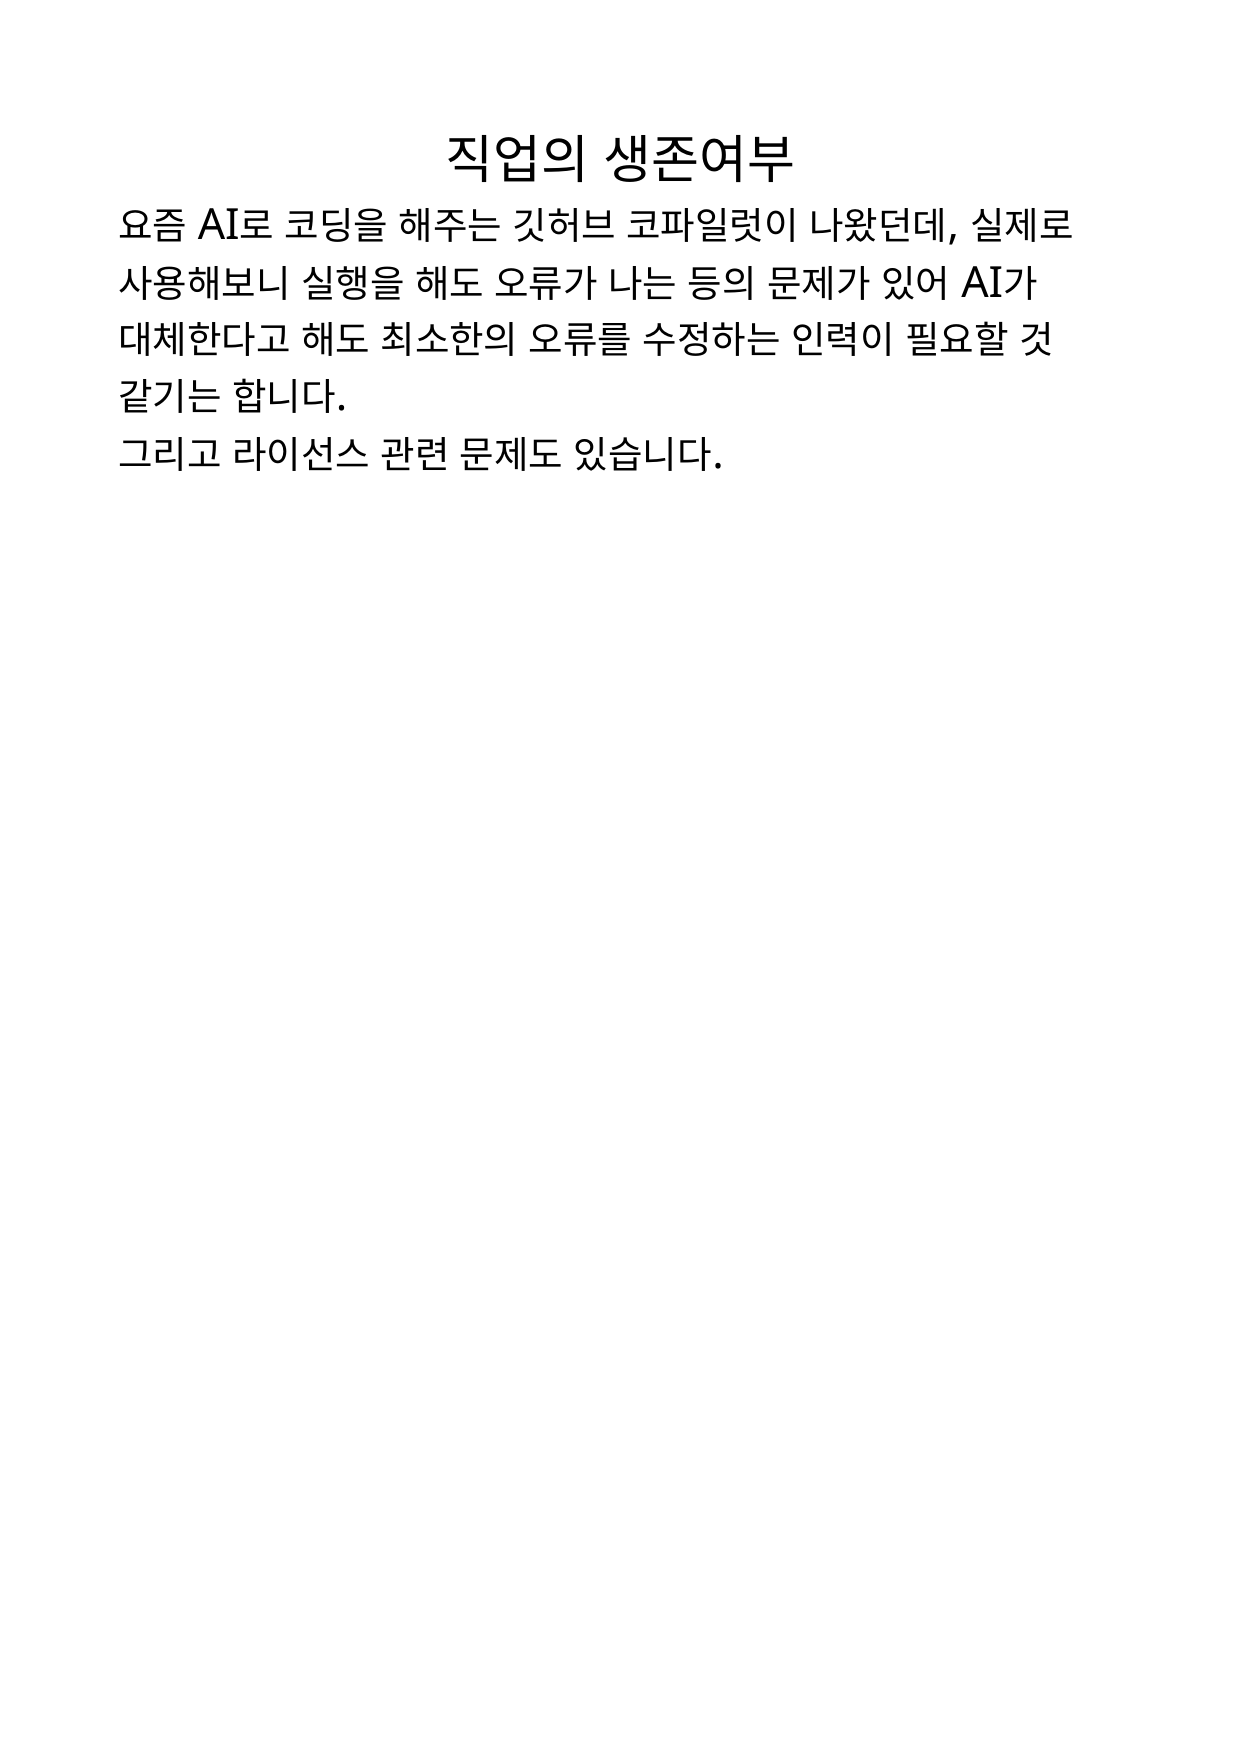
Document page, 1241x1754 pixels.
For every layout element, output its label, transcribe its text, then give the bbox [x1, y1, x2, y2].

text 직업의 생존여부 [118, 118, 1122, 193]
text 그리고 라이선스 관련 문제도 있습니다. [118, 423, 1122, 481]
text 요즘 AI로 코딩을 해주는 깃허브 코파일럿이 나왔던데, 실제로 사용해보니 실행을 해도 오류가 나는 등의 문제가 있어 AI가 대체한다고 해도 최소한의 오류를 수정하는 인력이 필요할 것 같기는 합니다. [118, 193, 1122, 423]
